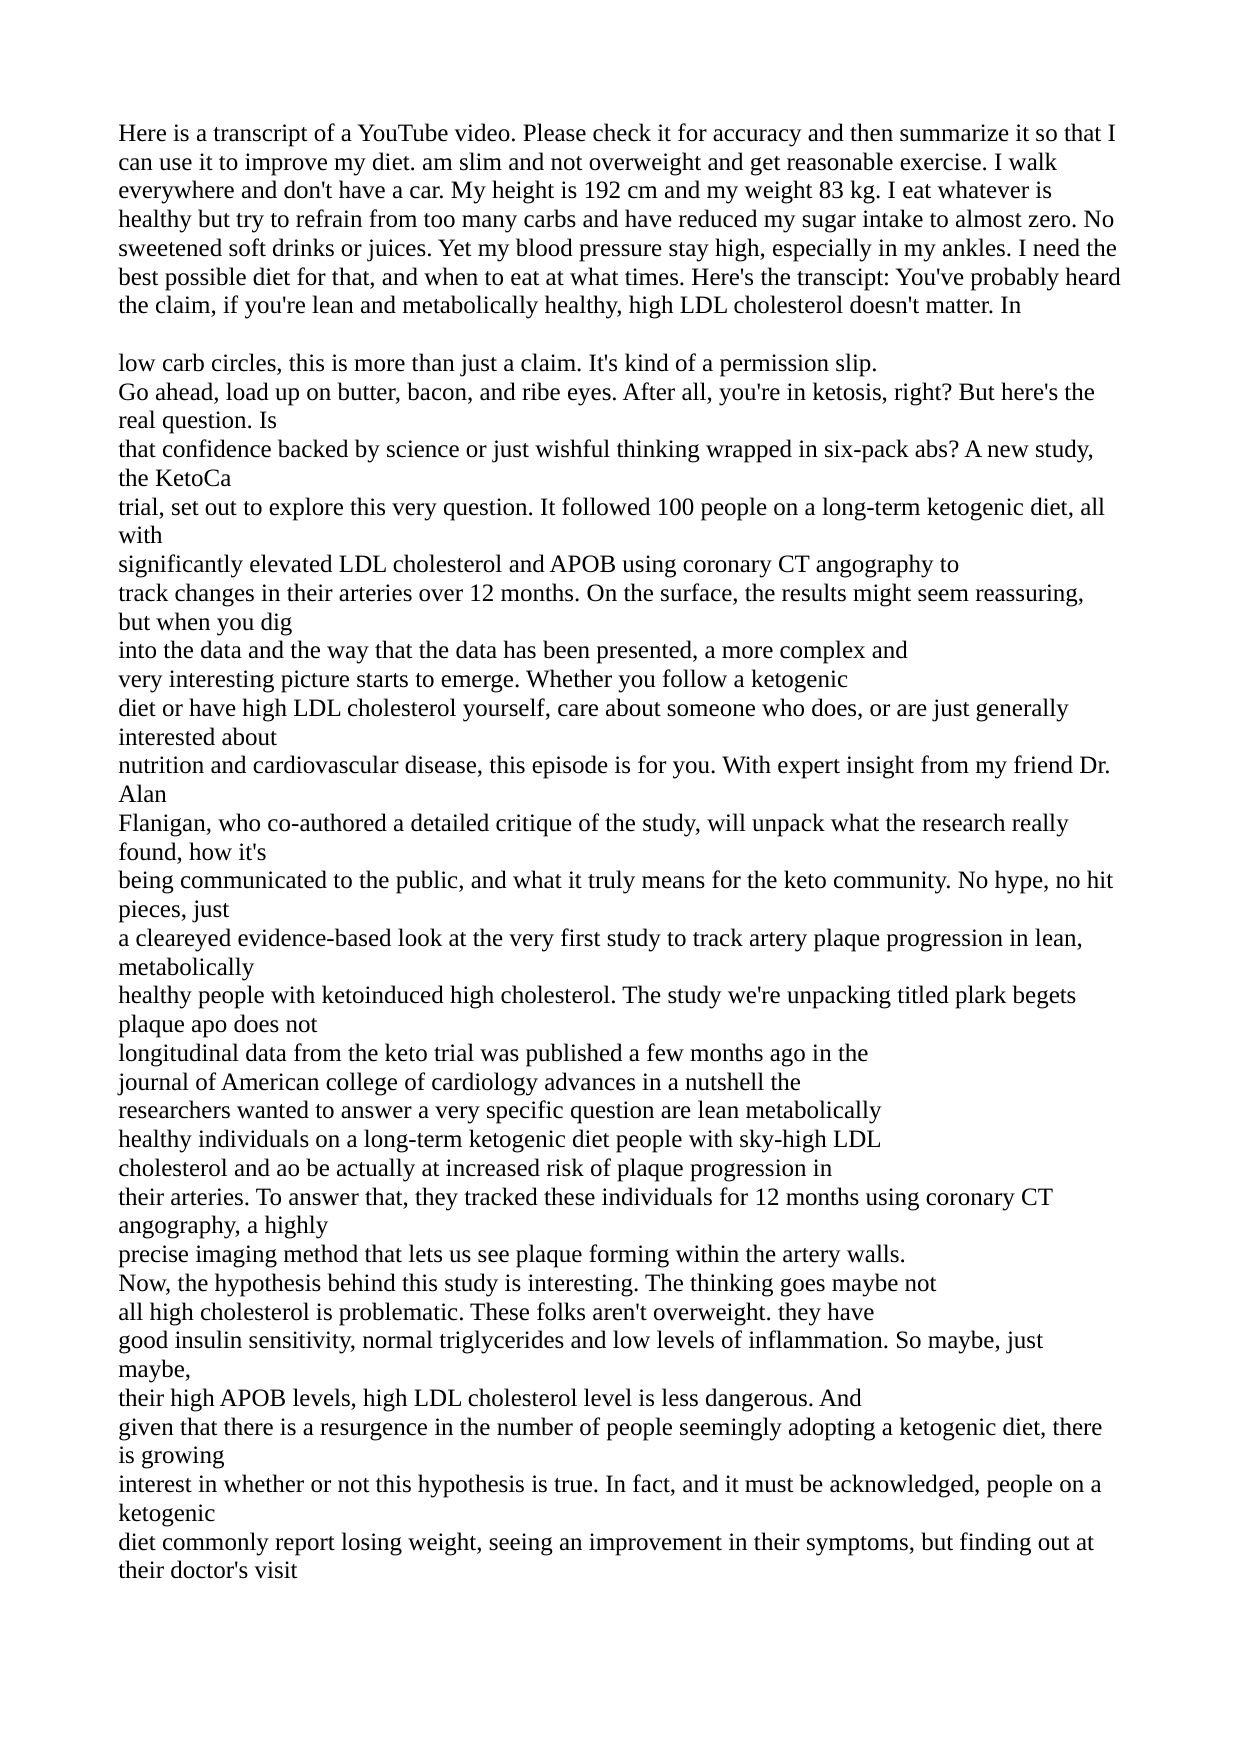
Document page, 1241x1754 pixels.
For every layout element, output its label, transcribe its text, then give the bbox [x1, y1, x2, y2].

text being communicated to the public, and what it truly means for the keto community. No hype, no hit pieces, just [118, 866, 1122, 923]
text into the data and the way that the data has been presented, a more complex and [118, 636, 1122, 664]
text Now, the hypothesis behind this study is interesting. The thinking goes maybe not [118, 1268, 1122, 1297]
text diet or have high LDL cholesterol yourself, care about someone who does, or are just generally interested about [118, 693, 1122, 751]
text their high APOB levels, high LDL cholesterol level is less dangerous. And [118, 1383, 1122, 1412]
text journal of American college of cardiology advances in a nutshell the [118, 1067, 1122, 1096]
text all high cholesterol is problematic. These folks aren't overweight. they have [118, 1297, 1122, 1326]
text given that there is a resurgence in the number of people seemingly adopting a ketogenic diet, there is growing [118, 1412, 1122, 1469]
text healthy individuals on a long-term ketogenic diet people with sky-high LDL [118, 1124, 1122, 1153]
text that confidence backed by science or just wishful thinking wrapped in six-pack abs? A new study, the KetoCa [118, 434, 1122, 492]
text their arteries. To answer that, they tracked these individuals for 12 months using coronary CT angography, a highly [118, 1182, 1122, 1239]
text trial, set out to explore this very question. It followed 100 people on a long-term ketogenic diet, all with [118, 492, 1122, 549]
text track changes in their arteries over 12 months. On the surface, the results might seem reassuring, but when you dig [118, 578, 1122, 636]
text a cleareyed evidence-based look at the very first study to track artery plaque progression in lean, metabolically [118, 923, 1122, 981]
text Go ahead, load up on butter, bacon, and ribe eyes. After all, you're in ketosis, right? But here's the real question. Is [118, 377, 1122, 434]
text Here is a transcript of a YouTube video. Please check it for accuracy and then summarize it so that I can use it to improve my diet. am slim and not overweight and get reasonable exercise. I walk everywhere and don't have a car. My height is 192 cm and my weight 83 kg. I eat whatever is healthy but try to refrain from too many carbs and have reduced my sugar intake to almost zero. No sweetened soft drinks or juices. Yet my blood pressure stay high, especially in my ankles. I need the best possible diet for that, and when to eat at what times. Here's the transcipt: You've probably heard the claim, if you're lean and metabolically healthy, high LDL cholesterol doesn't matter. In [118, 118, 1122, 319]
text very interesting picture starts to emerge. Whether you follow a ketogenic [118, 664, 1122, 693]
text researchers wanted to answer a very specific question are lean metabolically [118, 1096, 1122, 1124]
text cholesterol and ao be actually at increased risk of plaque progression in [118, 1153, 1122, 1182]
text low carb circles, this is more than just a claim. It's kind of a permission slip. [118, 348, 1122, 377]
text interest in whether or not this hypothesis is true. In fact, and it must be acknowledged, people on a ketogenic [118, 1469, 1122, 1527]
text longitudinal data from the keto trial was published a few months ago in the [118, 1038, 1122, 1067]
text significantly elevated LDL cholesterol and APOB using coronary CT angography to [118, 549, 1122, 578]
text diet commonly report losing weight, seeing an improvement in their symptoms, but finding out at their doctor's visit [118, 1527, 1122, 1584]
text healthy people with ketoinduced high cholesterol. The study we're unpacking titled plark begets plaque apo does not [118, 981, 1122, 1038]
text nutrition and cardiovascular disease, this episode is for you. With expert insight from my friend Dr. Alan [118, 751, 1122, 808]
text Flanigan, who co-authored a detailed critique of the study, will unpack what the research really found, how it's [118, 808, 1122, 866]
text good insulin sensitivity, normal triglycerides and low levels of inflammation. So maybe, just maybe, [118, 1326, 1122, 1383]
text precise imaging method that lets us see plaque forming within the artery walls. [118, 1239, 1122, 1268]
